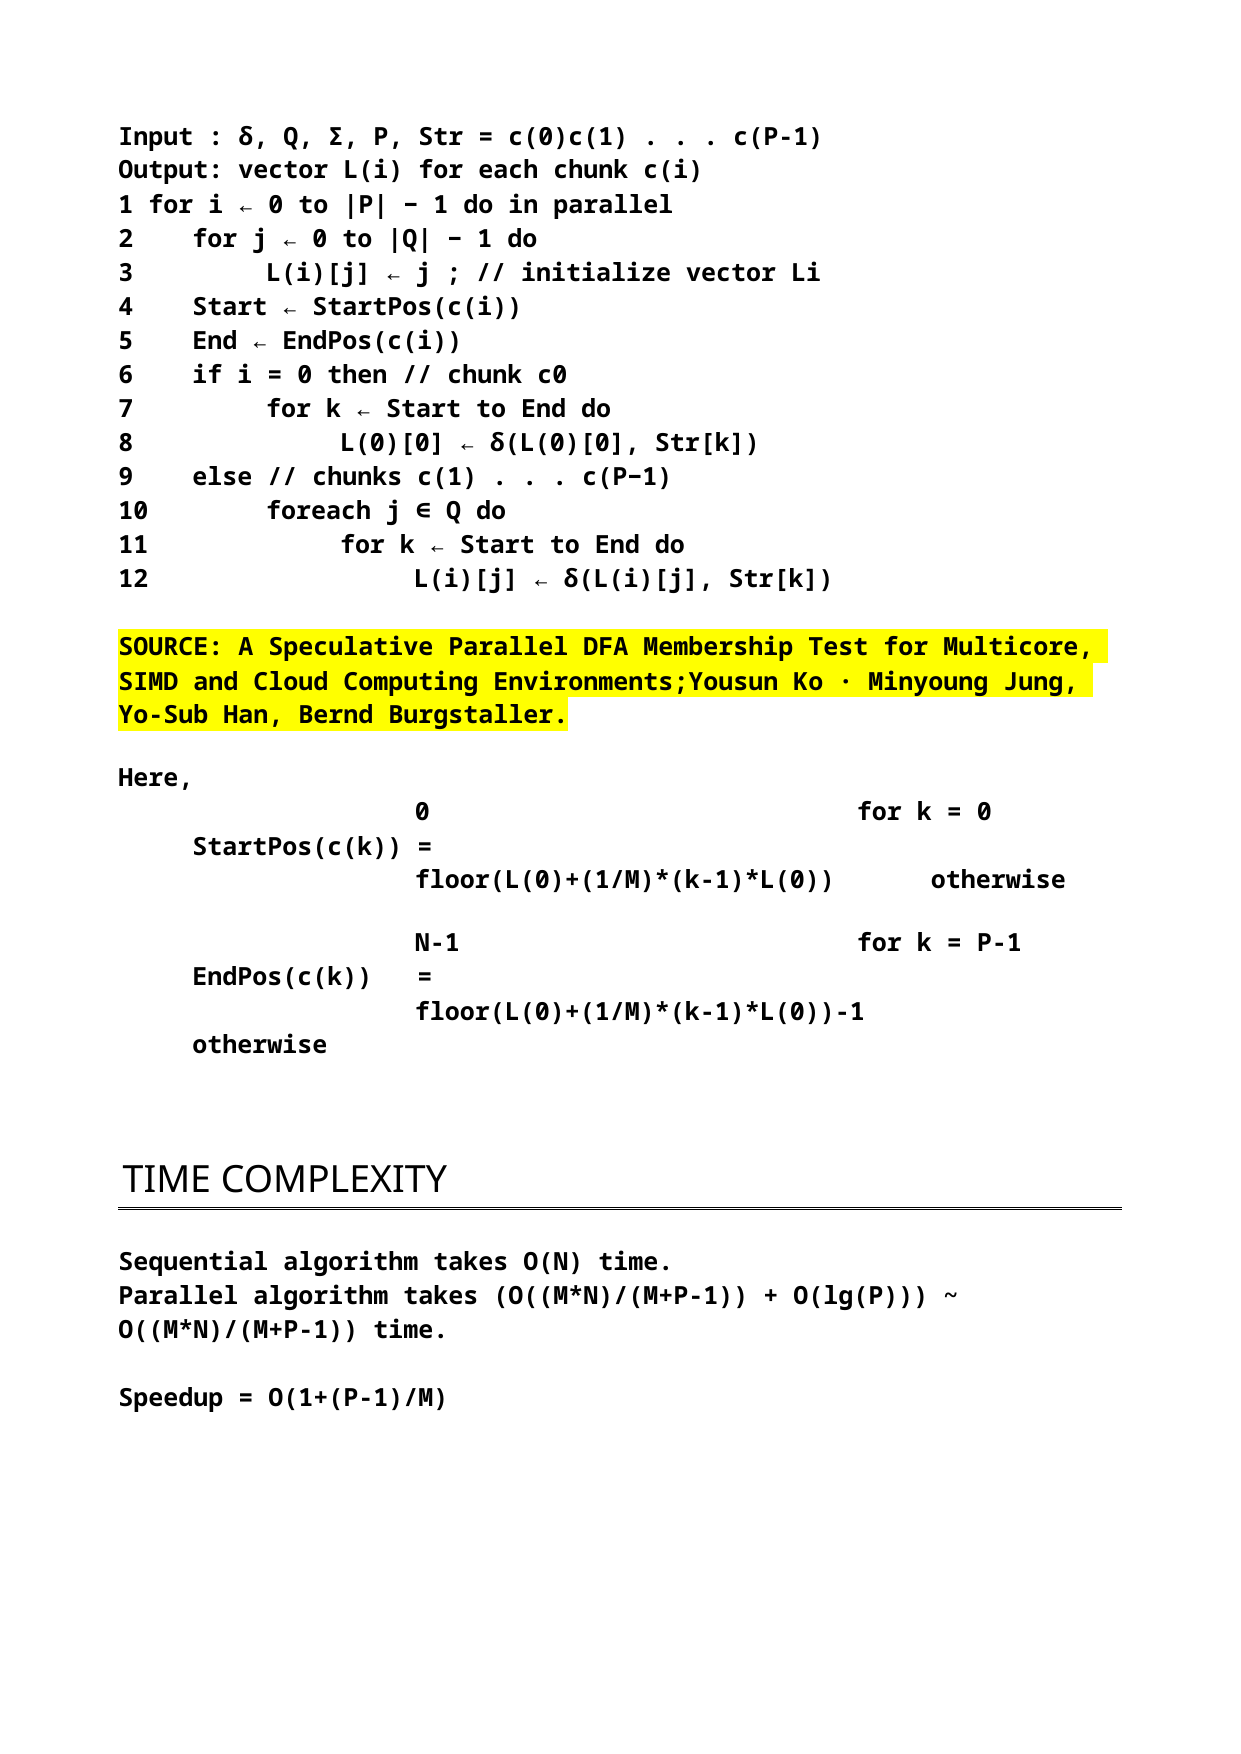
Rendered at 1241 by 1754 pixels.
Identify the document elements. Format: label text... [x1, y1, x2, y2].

text floor(L(0)+(1/M)*(k-1)*L(0))-1 otherwise [118, 993, 1122, 1061]
text Speedup = O(1+(P-1)/M) [118, 1380, 1122, 1414]
text 6 if i = 0 then // chunk c0 [118, 357, 1122, 391]
text 9 else // chunks c(1) . . . c(P−1) [118, 459, 1122, 493]
text 11 for k ← Start to End do [118, 527, 1122, 561]
text Sequential algorithm takes O(N) time. [118, 1243, 1122, 1278]
text Output: vector L(i) for each chunk c(i) [118, 152, 1122, 186]
text 4 Start ← StartPos(c(i)) [118, 288, 1122, 322]
text 8 L(0)[0] ← δ(L(0)[0], Str[k]) [118, 425, 1122, 459]
text 12 L(i)[j] ← δ(L(i)[j], Str[k]) [118, 561, 1122, 595]
text 7 for k ← Start to End do [118, 391, 1122, 425]
text N-1 for k = P-1 [118, 925, 1122, 959]
text TIME COMPLEXITY [118, 1147, 1122, 1207]
text StartPos(c(k)) = [118, 828, 1122, 862]
text 1 for i ← 0 to |P| − 1 do in parallel [118, 186, 1122, 220]
text Here, [118, 760, 1122, 794]
text 0 for k = 0 [118, 794, 1122, 828]
text 2 for j ← 0 to |Q| − 1 do [118, 220, 1122, 254]
text 10 foreach j ∈ Q do [118, 493, 1122, 527]
text 3 L(i)[j] ← j ; // initialize vector Li [118, 254, 1122, 288]
text SOURCE: A Speculative Parallel DFA Membership Test for Multicore, SIMD and Cloud Computing Environments;Yousun Ko · Minyoung Jung, Yo-Sub Han, Bernd Burgstaller. [118, 629, 1122, 731]
text EndPos(c(k)) = [118, 959, 1122, 993]
text Parallel algorithm takes (O((M*N)/(M+P-1)) + O(lg(P))) ~ O((M*N)/(M+P-1)) time. [118, 1278, 1122, 1346]
text floor(L(0)+(1/M)*(k-1)*L(0)) otherwise [118, 862, 1122, 896]
text Input : δ, Q, Σ, P, Str = c(0)c(1) . . . c(P-1) [118, 118, 1122, 152]
text 5 End ← EndPos(c(i)) [118, 322, 1122, 357]
